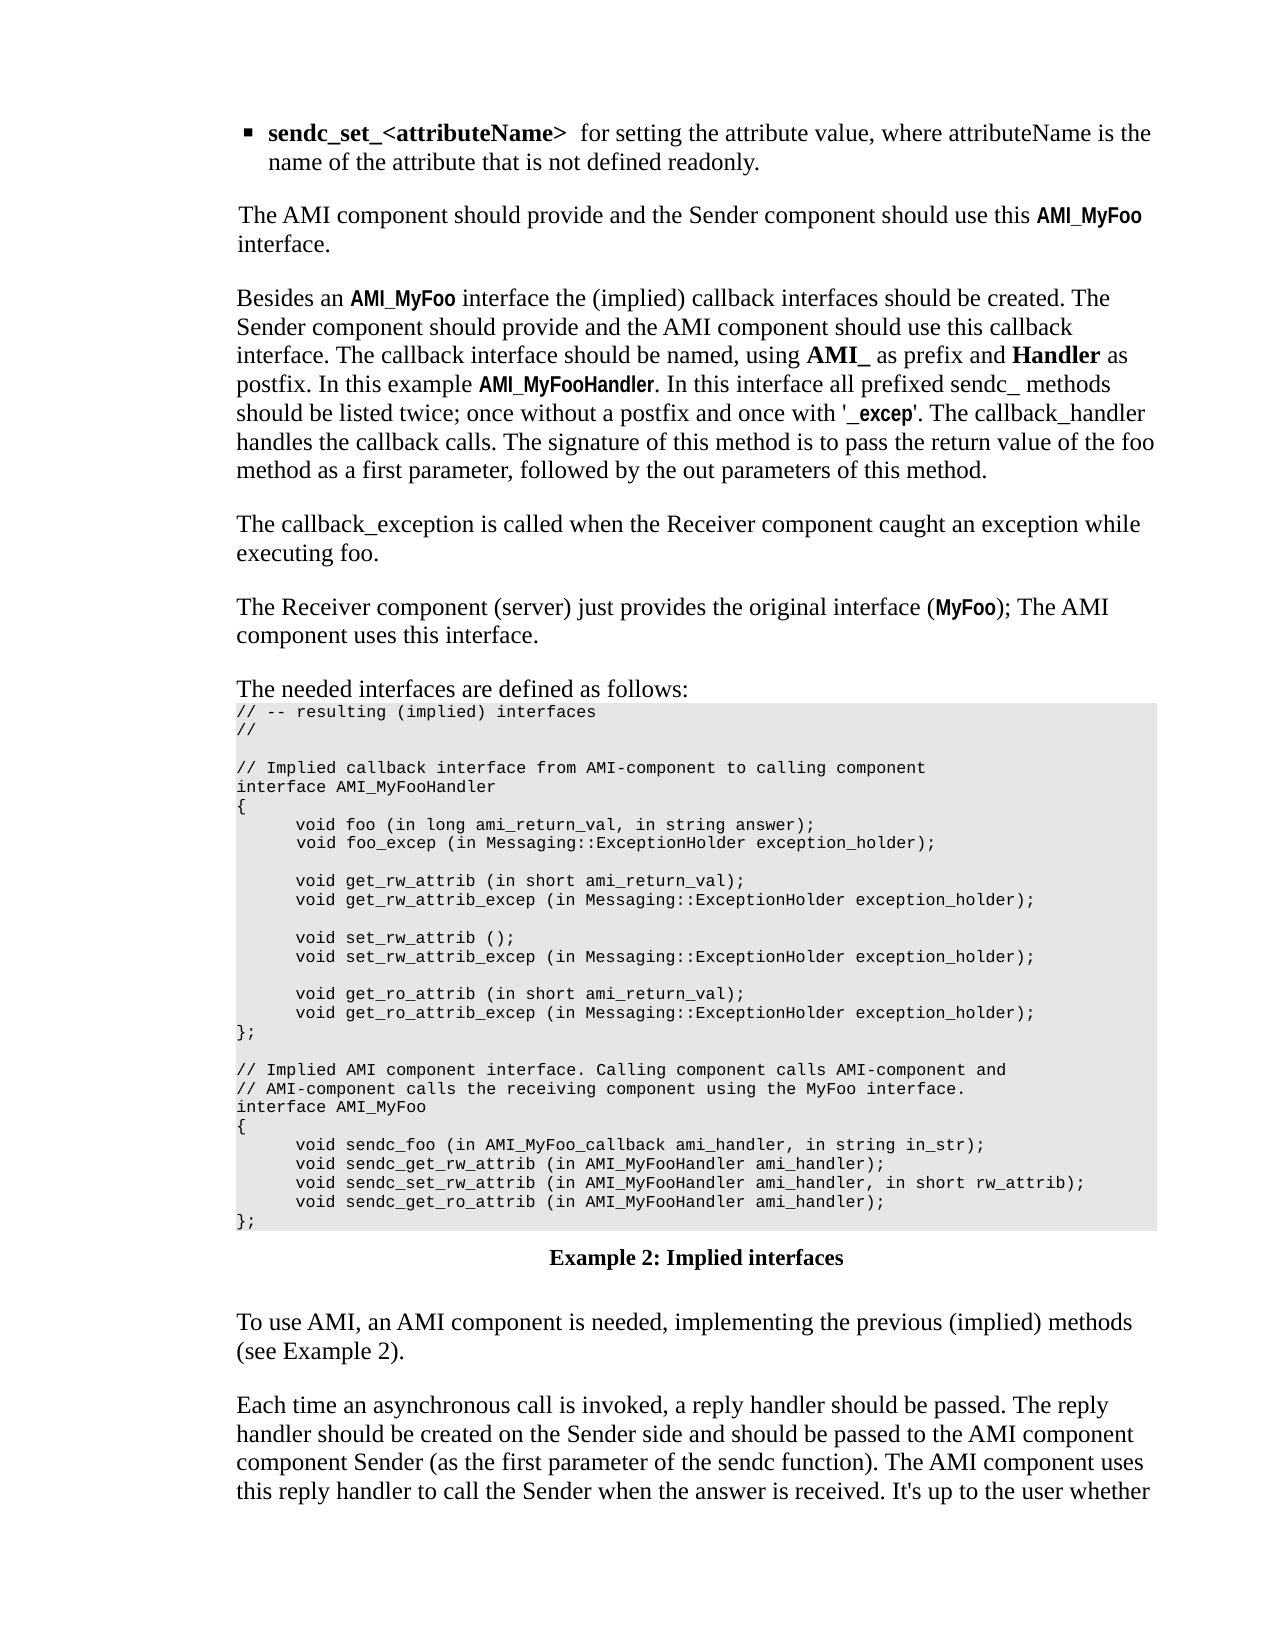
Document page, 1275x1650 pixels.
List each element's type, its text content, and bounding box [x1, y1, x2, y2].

text The Receiver component (server) just provides the original interface (MyFoo); The AMI component uses this interface. [236, 592, 1157, 649]
text void set_rw_attrib (); [236, 929, 1157, 948]
text void sendc_set_rw_attrib (in AMI_MyFooHandler ami_handler, in short rw_attrib); [236, 1174, 1157, 1193]
text // -- resulting (implied) interfaces [236, 703, 1157, 722]
text { [236, 1118, 1157, 1137]
text The callback_exception is called when the Receiver component caught an exception while executing foo. [236, 509, 1157, 567]
text Each time an asynchronous call is invoked, a reply handler should be passed. The reply handler should be created on the Sender side and should be passed to the AMI component component Sender (as the first parameter of the sendc function). The AMI component uses this reply handler to call the Sender when the answer is received. It's up to the user whether [236, 1390, 1157, 1505]
text Example 2: Implied interfaces [236, 1243, 1157, 1270]
text }; [236, 1212, 1157, 1231]
text interface AMI_MyFoo [236, 1099, 1157, 1118]
text interface AMI_MyFooHandler [236, 778, 1157, 797]
text void get_ro_attrib (in short ami_return_val); [236, 986, 1157, 1005]
text To use AMI, an AMI component is needed, implementing the previous (implied) methods (see Example 2). [236, 1307, 1157, 1365]
text }; [236, 1024, 1157, 1042]
text { [236, 797, 1157, 816]
text void get_rw_attrib (in short ami_return_val); [236, 873, 1157, 892]
text void sendc_get_rw_attrib (in AMI_MyFooHandler ami_handler); [236, 1156, 1157, 1174]
text The needed interfaces are defined as follows: [236, 674, 1157, 703]
text Besides an AMI_MyFoo interface the (implied) callback interfaces should be created. The Sender component should provide and the AMI component should use this callback interface. The callback interface should be named, using AMI_ as prefix and Handler as postfix. In this example AMI_MyFooHandler. In this interface all prefixed sendc_ methods should be listed twice; once without a postfix and once with '_excep'. The callback_handler handles the callback calls. The signature of this method is to pass the return value of the foo method as a first parameter, followed by the out parameters of this method. [236, 283, 1157, 484]
text void sendc_get_ro_attrib (in AMI_MyFooHandler ami_handler); [236, 1193, 1157, 1212]
text void sendc_foo (in AMI_MyFoo_callback ami_handler, in string in_str); [236, 1137, 1157, 1156]
text // Implied callback interface from AMI-component to calling component [236, 760, 1157, 778]
text The AMI component should provide and the Sender component should use this AMI_MyFoo interface. [237, 201, 1157, 258]
text // Implied AMI component interface. Calling component calls AMI-component and [236, 1061, 1157, 1080]
text // AMI-component calls the receiving component using the MyFoo interface. [236, 1080, 1157, 1099]
text void foo_excep (in Messaging::ExceptionHolder exception_holder); [236, 835, 1157, 854]
list sendc_set_<attributeName> for setting the attribute value, where attributeName is the name of the attribute that is not defined readonly. [193, 118, 1157, 176]
text void set_rw_attrib_excep (in Messaging::ExceptionHolder exception_holder); [236, 948, 1157, 967]
text // [236, 722, 1157, 741]
text void get_ro_attrib_excep (in Messaging::ExceptionHolder exception_holder); [236, 1005, 1157, 1024]
text void foo (in long ami_return_val, in string answer); [236, 816, 1157, 835]
text void get_rw_attrib_excep (in Messaging::ExceptionHolder exception_holder); [236, 892, 1157, 911]
